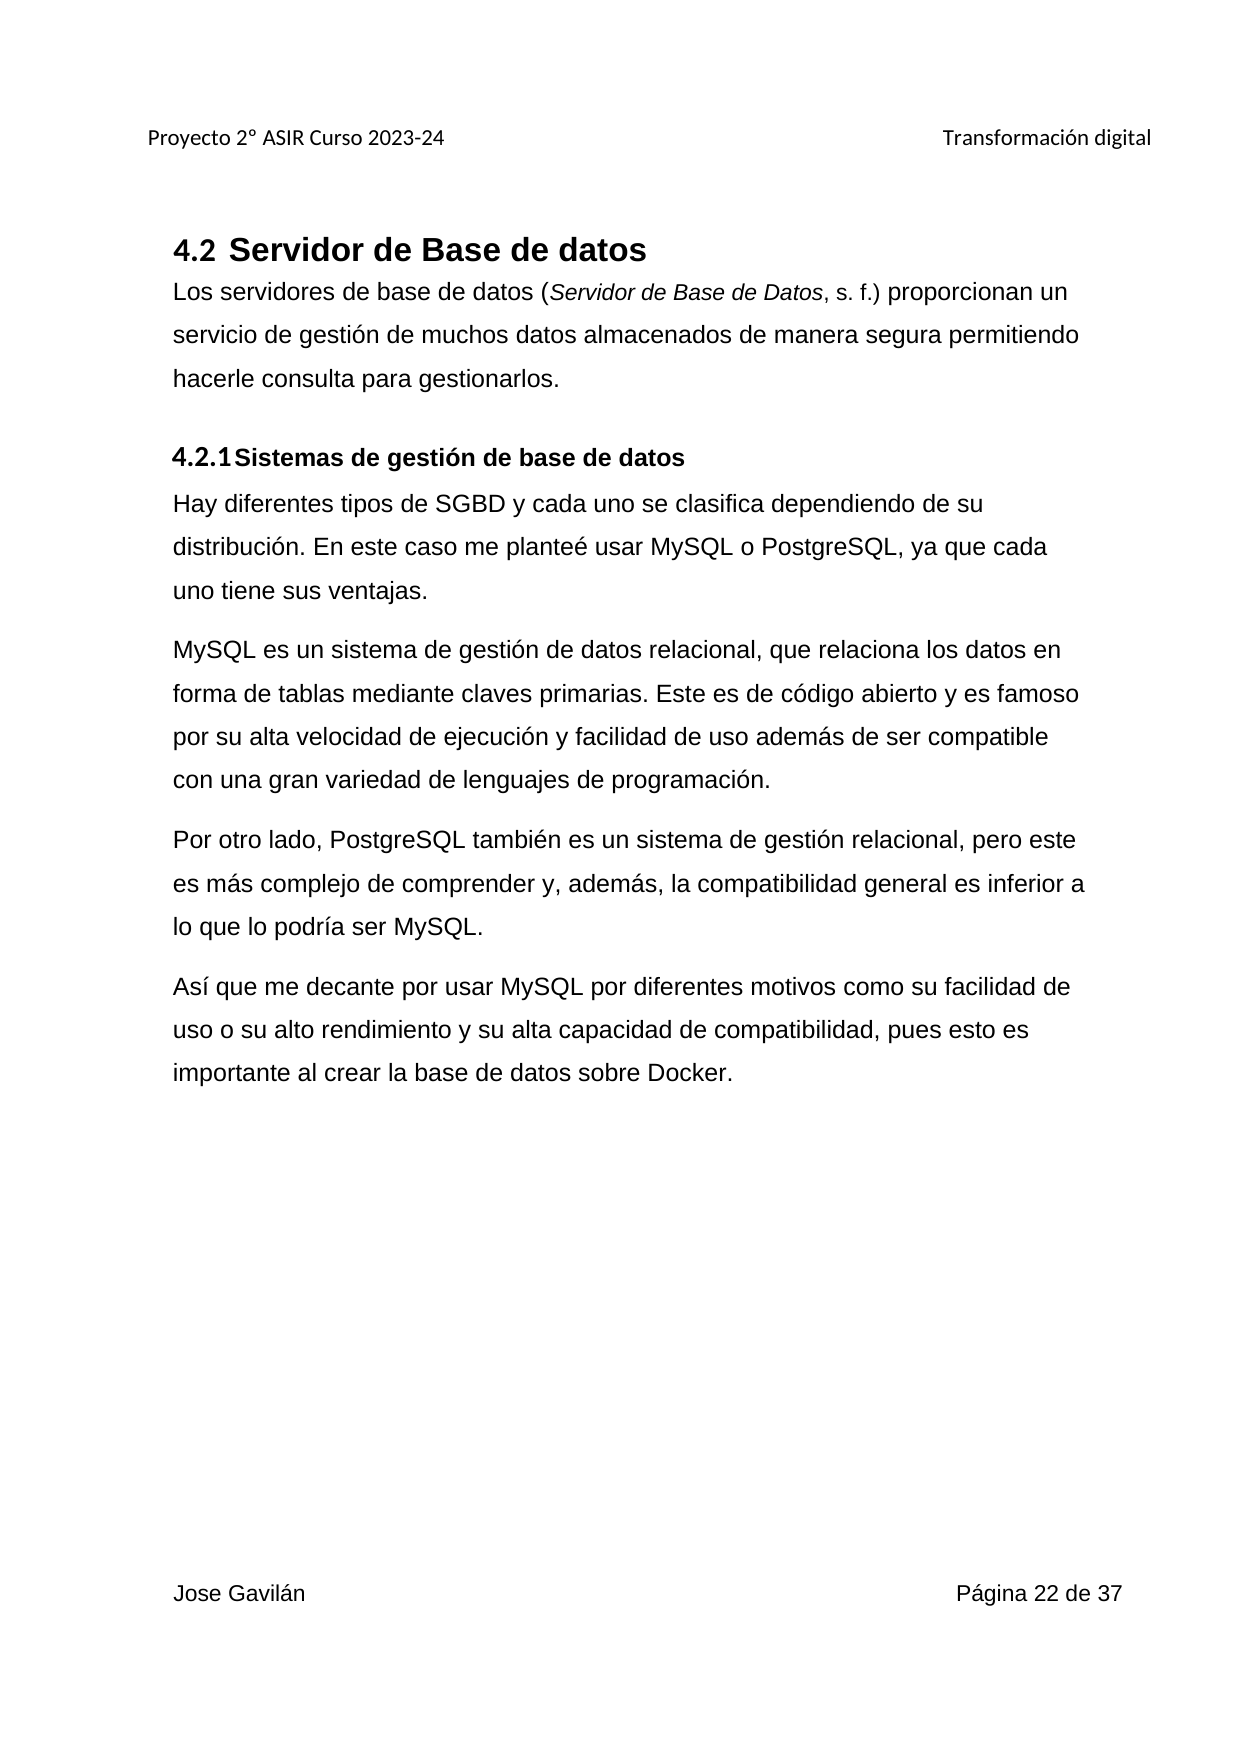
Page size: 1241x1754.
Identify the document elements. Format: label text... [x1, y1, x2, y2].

text Por otro lado, PostgreSQL también es un sistema de gestión relacional, pero este es más complejo de comprender y, además, la compatibilidad general es inferior a lo que lo podría ser MySQL. [173, 825, 1092, 941]
text Hay diferentes tipos de SGBD y cada uno se clasifica dependiendo de su distribución. En este caso me planteé usar MySQL o PostgreSQL, ya que cada uno tiene sus ventajas. [173, 489, 1092, 604]
subtitle Sistemas de gestión de base de datos [172, 438, 1093, 474]
text Así que me decante por usar MySQL por diferentes motivos como su facilidad de uso o su alto rendimiento y su alta capacidad de compatibilidad, pues esto es importante al crear la base de datos sobre Docker. [173, 972, 1092, 1087]
subtitle Servidor de Base de datos [173, 229, 1093, 269]
text MySQL es un sistema de gestión de datos relacional, que relaciona los datos en forma de tablas mediante claves primarias. Este es de código abierto y es famoso por su alta velocidad de ejecución y facilidad de uso además de ser compatible con una gran variedad de lenguajes de programación. [173, 635, 1092, 794]
text Los servidores de base de datos (Servidor de Base de Datos, s. f.) proporcionan un servicio de gestión de muchos datos almacenados de manera segura permitiendo hacerle consulta para gestionarlos. [173, 277, 1092, 393]
